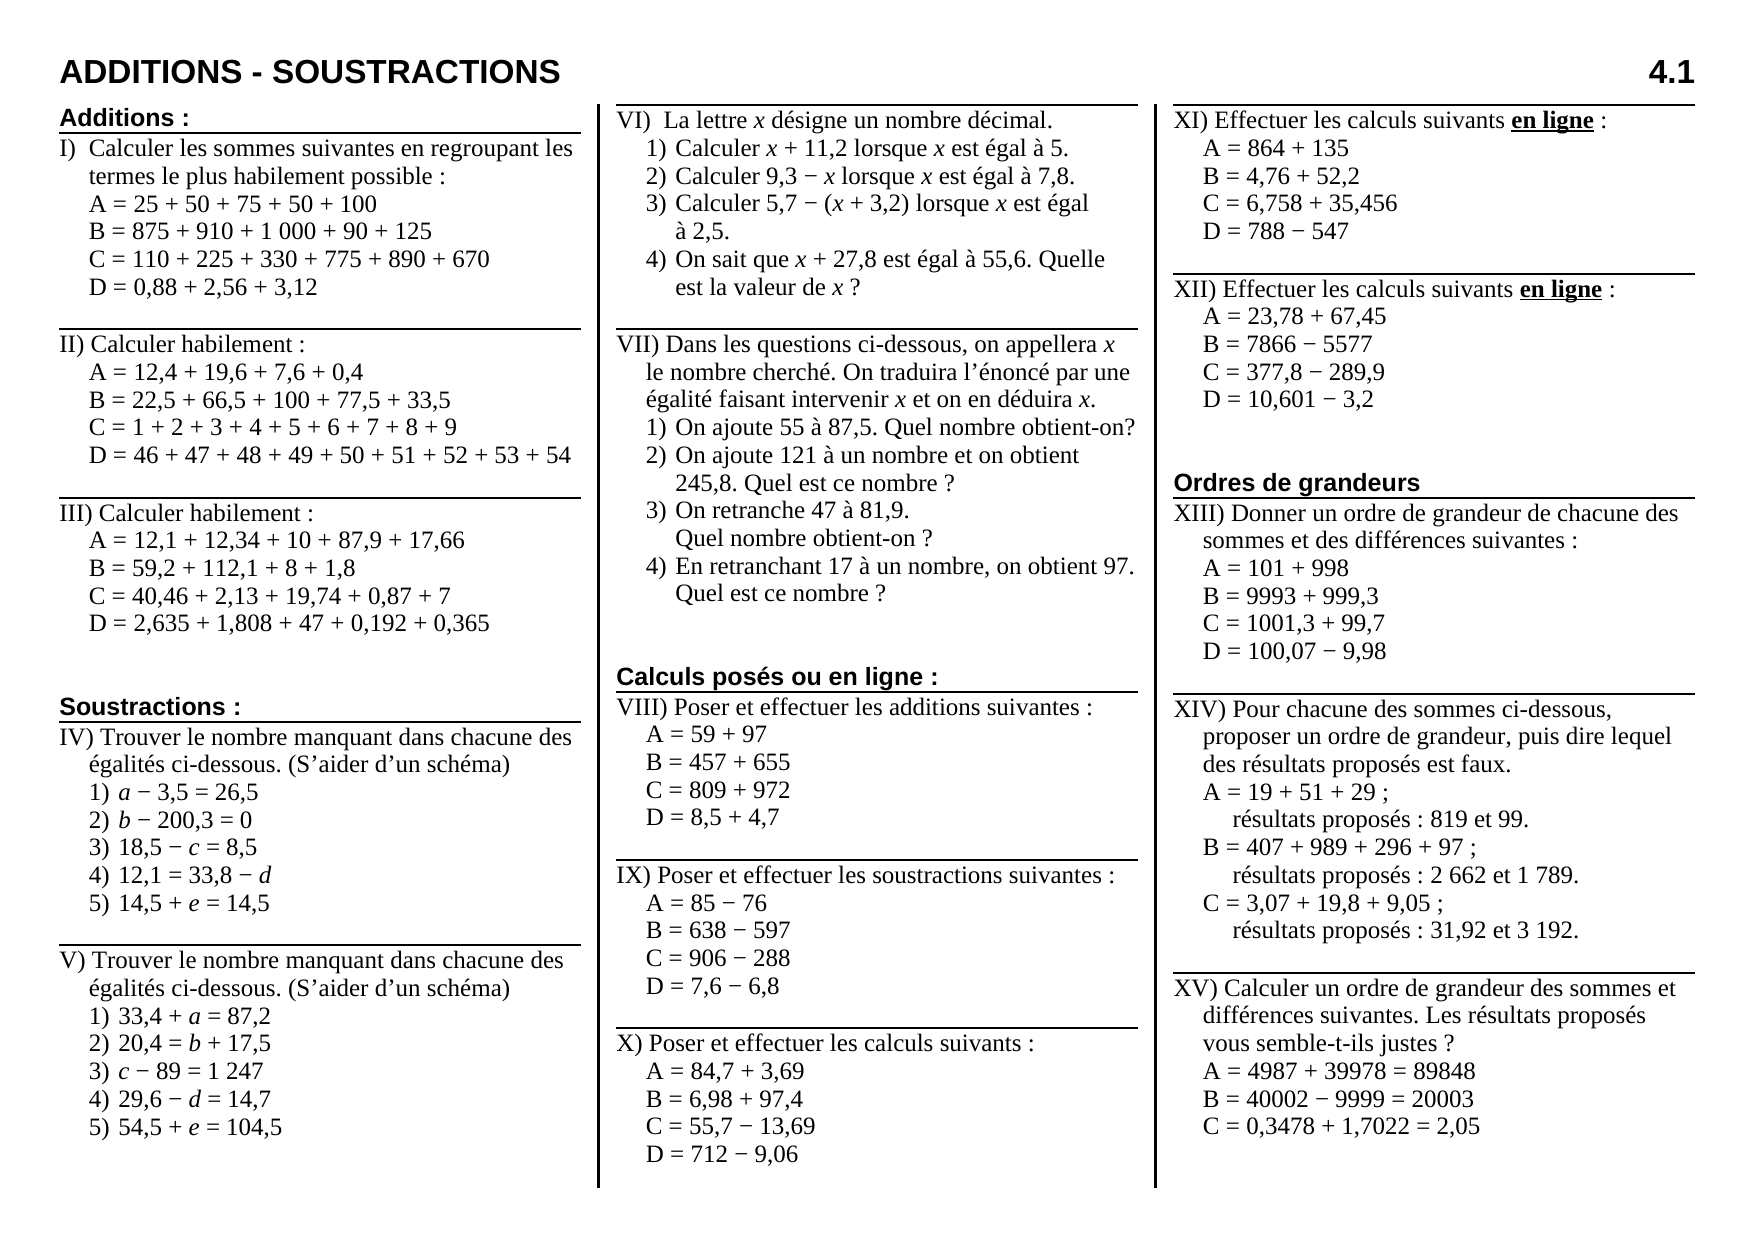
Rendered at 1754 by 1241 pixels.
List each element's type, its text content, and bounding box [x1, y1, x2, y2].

list 3,07 + 19,8 + 9,05 ; résultats proposés : 31,92 et 3 192. [1203, 889, 1695, 944]
list 377,8 − 289,9 [1203, 358, 1695, 386]
list On retranche 47 à 81,9. Quel nombre obtient-on ? [646, 496, 1138, 552]
list 23,78 + 67,45 [1203, 302, 1695, 330]
list Calculer un ordre de grandeur des sommes et différences suivantes. Les résultats proposés vous semble-t-ils justes ? [1173, 974, 1695, 1057]
list Calculer habilement : [59, 499, 581, 526]
list Poser et effectuer les calculs suivants : [616, 1029, 1138, 1057]
list La lettre x désigne un nombre décimal. [616, 106, 1138, 134]
list Pour chacune des sommes ci-dessous, proposer un ordre de grandeur, puis dire lequel des résultats proposés est faux. [1173, 695, 1695, 778]
list 875 + 910 + 1 000 + 90 + 125 [88, 217, 581, 245]
text Soustractions : [59, 693, 581, 721]
list 12,1 = 33,8 − d [88, 861, 581, 889]
list 25 + 50 + 75 + 50 + 100 [88, 190, 581, 217]
list 10,601 − 3,2 [1203, 386, 1695, 413]
list Donner un ordre de grandeur de chacune des sommes et des différences suivantes : [1173, 499, 1695, 554]
list Poser et effectuer les soustractions suivantes : [616, 861, 1138, 889]
list 0,88 + 2,56 + 3,12 [88, 273, 581, 301]
list 85 − 76 [646, 889, 1138, 916]
list 33,4 + a = 87,2 [88, 1002, 581, 1029]
list 59,2 + 112,1 + 8 + 1,8 [88, 554, 581, 582]
list 29,6 − d = 14,7 [88, 1085, 581, 1113]
list 110 + 225 + 330 + 775 + 890 + 670 [88, 245, 581, 273]
list 40,46 + 2,13 + 19,74 + 0,87 + 7 [88, 582, 581, 609]
list On ajoute 55 à 87,5. Quel nombre obtient-on? [646, 413, 1138, 441]
list Dans les questions ci-dessous, on appellera x le nombre cherché. On traduira l’énoncé par une égalité faisant intervenir x et on en déduira x. [616, 330, 1138, 413]
list c − 89 = 1 247 [88, 1057, 581, 1085]
list 7,6 − 6,8 [646, 972, 1138, 999]
list Effectuer les calculs suivants en ligne : [1173, 275, 1695, 302]
list 84,7 + 3,69 [646, 1057, 1138, 1085]
list 12,4 + 19,6 + 7,6 + 0,4 [88, 358, 581, 386]
list 46 + 47 + 48 + 49 + 50 + 51 + 52 + 53 + 54 [88, 441, 581, 469]
list 55,7 − 13,69 [646, 1112, 1138, 1140]
list 2,635 + 1,808 + 47 + 0,192 + 0,365 [88, 609, 581, 637]
text Ordres de grandeurs [1173, 469, 1695, 497]
list On sait que x + 27,8 est égal à 55,6. Quelle est la valeur de x ? [646, 245, 1138, 300]
list 864 + 135 [1203, 134, 1695, 162]
list 6,758 + 35,456 [1203, 189, 1695, 217]
list 59 + 97 [646, 720, 1138, 748]
list Trouver le nombre manquant dans chacune des égalités ci-dessous. (S’aider d’un schéma) [59, 946, 581, 1002]
list Effectuer les calculs suivants en ligne : [1173, 106, 1695, 134]
list 457 + 655 [646, 748, 1138, 776]
list 1001,3 + 99,7 [1203, 609, 1695, 637]
list 6,98 + 97,4 [646, 1085, 1138, 1112]
list 14,5 + e = 14,5 [88, 889, 581, 917]
list 18,5 − c = 8,5 [88, 833, 581, 861]
list Calculer 9,3 − x lorsque x est égal à 7,8. [646, 162, 1138, 189]
list 0,3478 + 1,7022 = 2,05 [1203, 1112, 1695, 1140]
list a − 3,5 = 26,5 [88, 778, 581, 806]
list 788 − 547 [1203, 217, 1695, 245]
list 54,5 + e = 104,5 [88, 1113, 581, 1140]
list 40002 − 9999 = 20003 [1203, 1085, 1695, 1112]
list 1 + 2 + 3 + 4 + 5 + 6 + 7 + 8 + 9 [88, 413, 581, 441]
list Calculer les sommes suivantes en regroupant les termes le plus habilement possible : [59, 134, 581, 190]
list Calculer x + 11,2 lorsque x est égal à 5. [646, 134, 1138, 162]
list Trouver le nombre manquant dans chacune des égalités ci-dessous. (S’aider d’un schéma) [59, 723, 581, 778]
list 712 − 9,06 [646, 1140, 1138, 1168]
list 906 − 288 [646, 944, 1138, 972]
list En retranchant 17 à un nombre, on obtient 97. Quel est ce nombre ? [646, 552, 1138, 607]
text Calculs posés ou en ligne : [616, 663, 1138, 691]
list 22,5 + 66,5 + 100 + 77,5 + 33,5 [88, 386, 581, 413]
list Poser et effectuer les additions suivantes : [616, 693, 1138, 720]
list Calculer 5,7 − (x + 3,2) lorsque x est égal à 2,5. [646, 189, 1138, 245]
list 4,76 + 52,2 [1203, 162, 1695, 189]
list 9993 + 999,3 [1203, 582, 1695, 609]
list 20,4 = b + 17,5 [88, 1029, 581, 1057]
list 19 + 51 + 29 ; résultats proposés : 819 et 99. [1203, 778, 1695, 833]
list 638 − 597 [646, 916, 1138, 944]
text additions - Soustractions 4.1 [59, 53, 1695, 90]
list b − 200,3 = 0 [88, 806, 581, 833]
list 101 + 998 [1203, 554, 1695, 582]
list Calculer habilement : [59, 330, 581, 358]
list 7866 − 5577 [1203, 330, 1695, 358]
text Additions : [59, 104, 581, 132]
list On ajoute 121 à un nombre et on obtient 245,8. Quel est ce nombre ? [646, 441, 1138, 496]
list 809 + 972 [646, 776, 1138, 803]
list 8,5 + 4,7 [646, 803, 1138, 831]
list 4987 + 39978 = 89848 [1203, 1057, 1695, 1085]
list 100,07 − 9,98 [1203, 637, 1695, 665]
list 407 + 989 + 296 + 97 ; résultats proposés : 2 662 et 1 789. [1203, 833, 1695, 889]
list 12,1 + 12,34 + 10 + 87,9 + 17,66 [88, 526, 581, 554]
